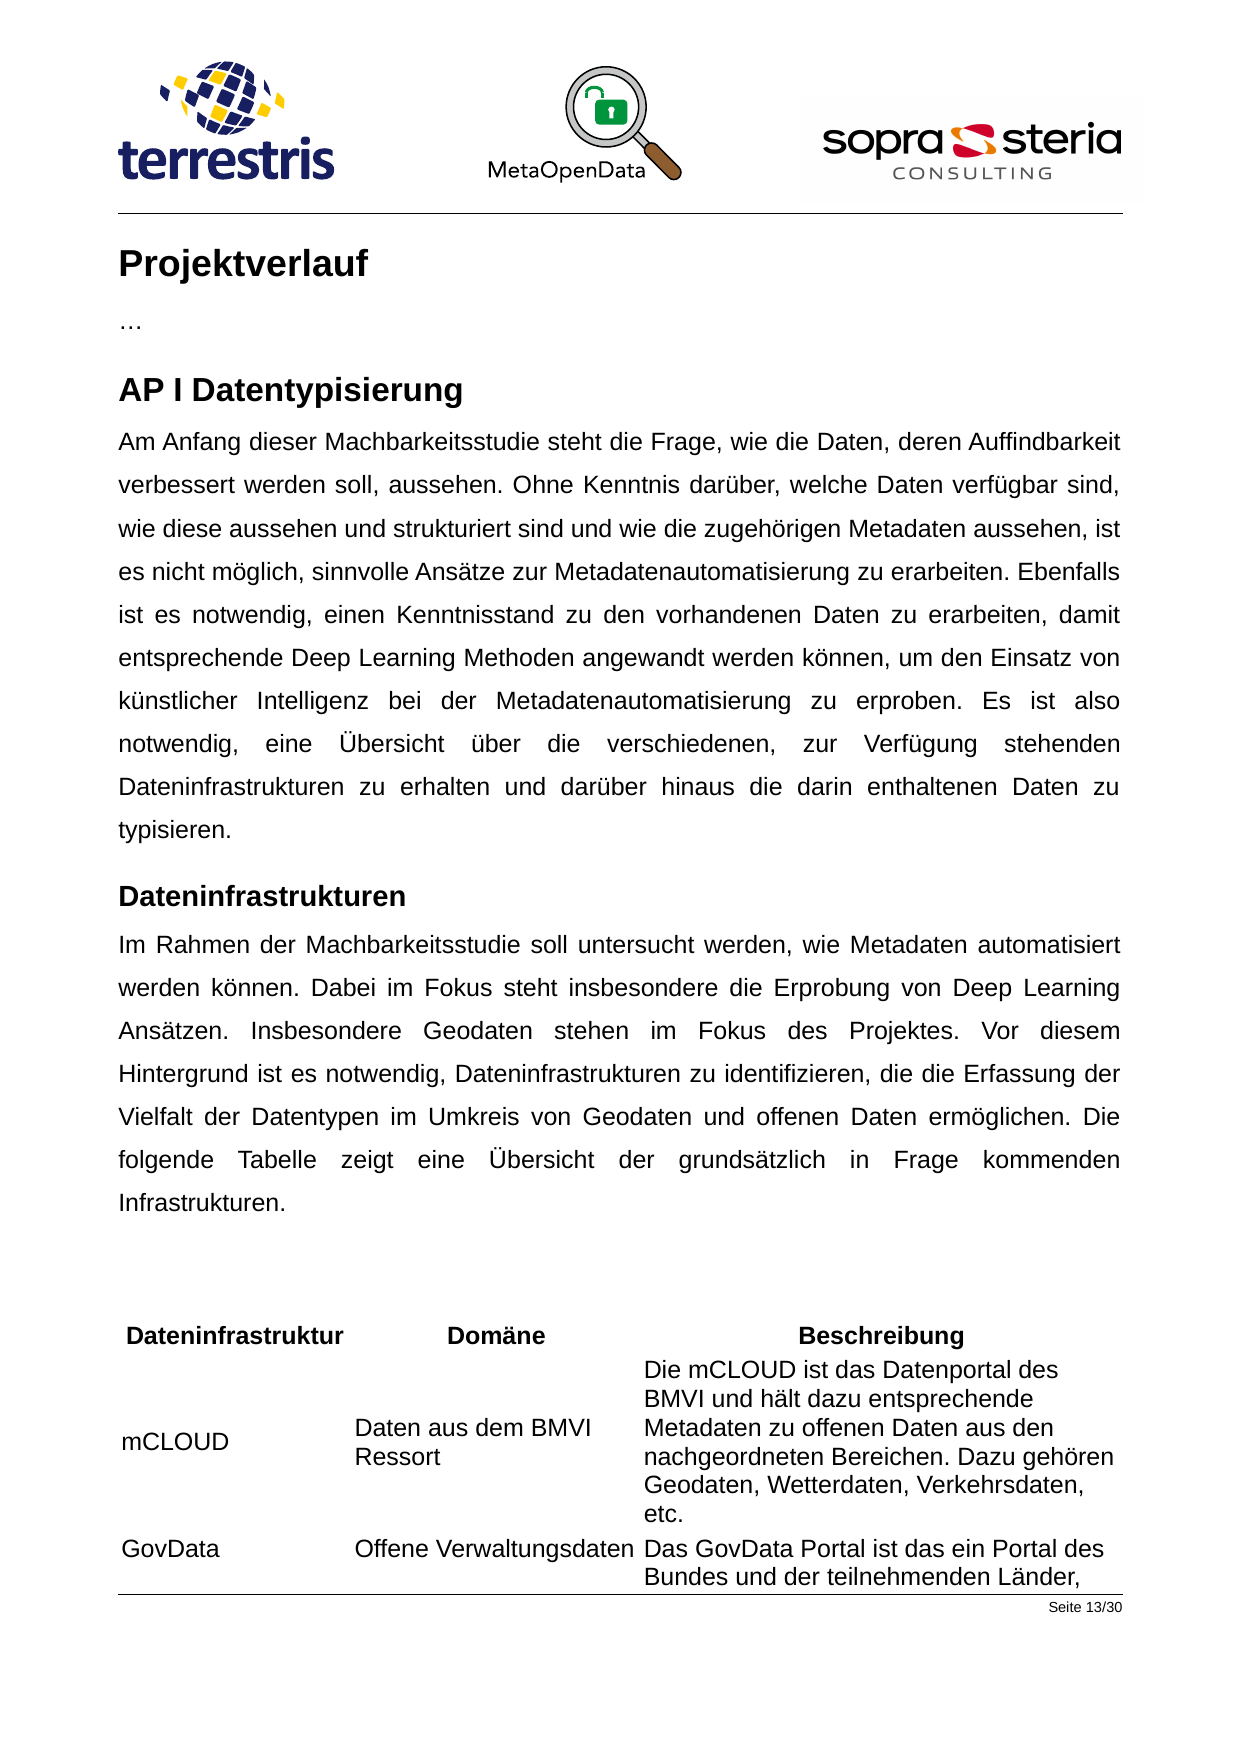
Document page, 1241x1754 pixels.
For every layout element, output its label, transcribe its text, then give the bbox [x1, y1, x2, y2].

table_cell Das GovData Portal ist das ein Portal des Bundes und der teilnehmenden Länder, [641, 1531, 1122, 1594]
table_cell mCLOUD [118, 1352, 351, 1531]
table_header Dateninfrastruktur [118, 1318, 351, 1352]
text … [118, 306, 1122, 335]
table_cell Offene Verwaltungsdaten [351, 1531, 641, 1594]
subtitle Dateninfrastrukturen [118, 879, 1122, 913]
text Am Anfang dieser Machbarkeitsstudie steht die Frage, wie die Daten, deren Auffindbarkeit verbessert werden soll, aussehen. Ohne Kenntnis darüber, welche Daten verfügbar sind, wie diese aussehen und strukturiert sind und wie die zugehörigen Metadaten aussehen, ist es nicht möglich, sinnvolle Ansätze zur Metadatenautomatisierung zu erarbeiten. Ebenfalls ist es notwendig, einen Kenntnisstand zu den vorhandenen Daten zu erarbeiten, damit entsprechende Deep Learning Methoden angewandt werden können, um den Einsatz von künstlicher Intelligenz bei der Metadatenautomatisierung zu erproben. Es ist also notwendig, eine Übersicht über die verschiedenen, zur Verfügung stehenden Dateninfrastrukturen zu erhalten und darüber hinaus die darin enthaltenen Daten zu typisieren. [118, 427, 1122, 844]
table_header Beschreibung [641, 1318, 1122, 1352]
subtitle Projektverlauf [118, 241, 1122, 284]
table_header Domäne [351, 1318, 641, 1352]
table_cell Daten aus dem BMVI Ressort [351, 1352, 641, 1531]
table_cell Die mCLOUD ist das Datenportal des BMVI und hält dazu entsprechende Metadaten zu offenen Daten aus den nachgeordneten Bereichen. Dazu gehören Geodaten, Wetterdaten, Verkehrsdaten, etc. [641, 1352, 1122, 1531]
table_cell GovData [118, 1531, 351, 1594]
text Im Rahmen der Machbarkeitsstudie soll untersucht werden, wie Metadaten automatisiert werden können. Dabei im Fokus steht insbesondere die Erprobung von Deep Learning Ansätzen. Insbesondere Geodaten stehen im Fokus des Projektes. Vor diesem Hintergrund ist es notwendig, Dateninfrastrukturen zu identifizieren, die die Erfassung der Vielfalt der Datentypen im Umkreis von Geodaten und offenen Daten ermöglichen. Die folgende Tabelle zeigt eine Übersicht der grundsätzlich in Frage kommenden Infrastrukturen. [118, 929, 1122, 1217]
subtitle AP I Datentypisierung [118, 370, 1122, 408]
picture [800, 98, 1144, 203]
